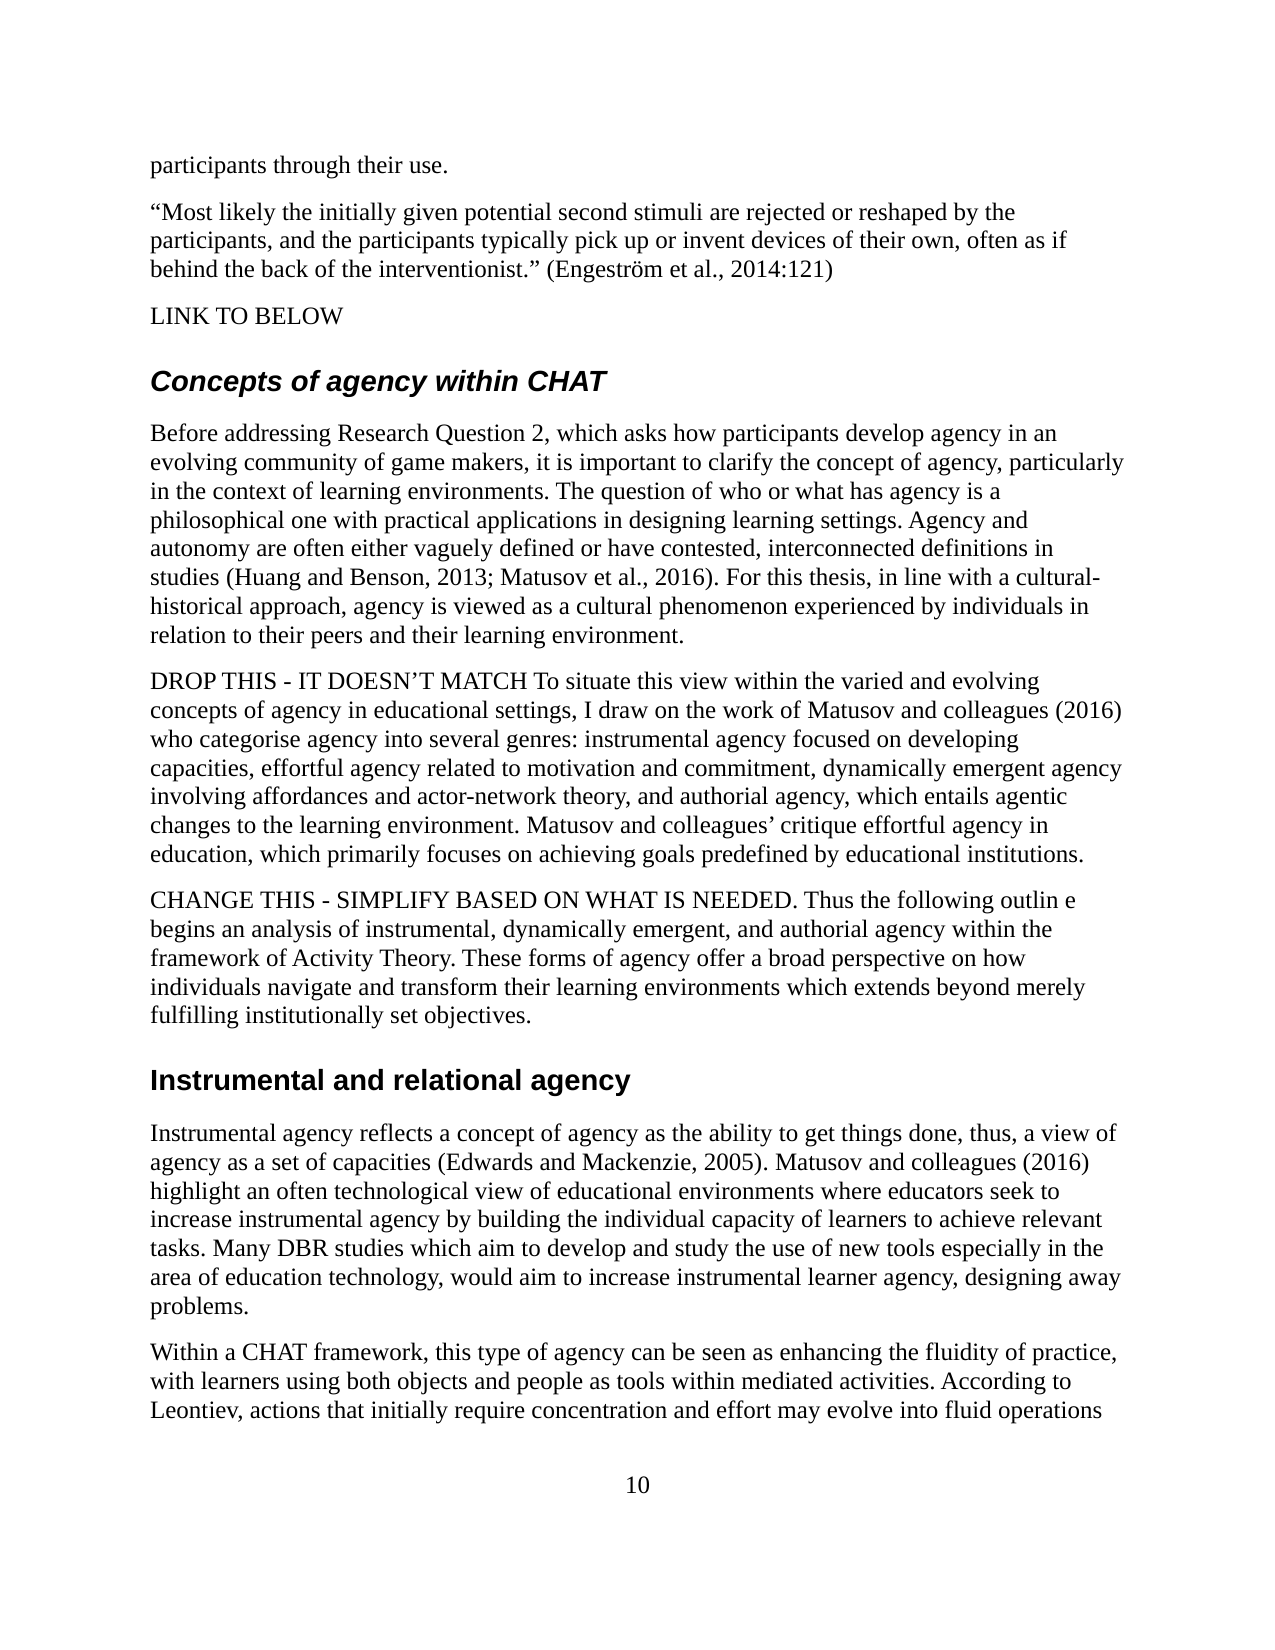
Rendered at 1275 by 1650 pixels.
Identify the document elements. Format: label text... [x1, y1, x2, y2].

text CHANGE THIS - SIMPLIFY BASED ON WHAT IS NEEDED. Thus the following outlin e begins an analysis of instrumental, dynamically emergent, and authorial agency within the framework of Activity Theory. These forms of agency offer a broad perspective on how individuals navigate and transform their learning environments which extends beyond merely fulfilling institutionally set objectives. [150, 886, 1125, 1029]
text LINK TO BELOW [150, 301, 1125, 329]
text “Most likely the initially given potential second stimuli are rejected or reshaped by the participants, and the participants typically pick up or invent devices of their own, often as if behind the back of the interventionist.” (Engeström et al., 2014:121) [150, 197, 1125, 283]
text participants through their use. [150, 150, 1125, 179]
text Within a CHAT framework, this type of agency can be seen as enhancing the fluidity of practice, with learners using both objects and people as tools within mediated activities. According to Leontiev, actions that initially require concentration and effort may evolve into fluid operations [150, 1337, 1125, 1424]
text Instrumental agency reflects a concept of agency as the ability to get things done, thus, a view of agency as a set of capacities (Edwards and Mackenzie, 2005). Matusov and colleagues (2016) highlight an often technological view of educational environments where educators seek to increase instrumental agency by building the individual capacity of learners to achieve relevant tasks. Many DBR studies which aim to develop and study the use of new tools especially in the area of education technology, would aim to increase instrumental learner agency, designing away problems. [150, 1118, 1125, 1319]
subtitle Instrumental and relational agency [150, 1063, 1125, 1097]
subtitle Concepts of agency within CHAT [150, 363, 1125, 397]
text Before addressing Research Question 2, which asks how participants develop agency in an evolving community of game makers, it is important to clarify the concept of agency, particularly in the context of learning environments. The question of who or what has agency is a philosophical one with practical applications in designing learning settings. Agency and autonomy are often either vaguely defined or have contested, interconnected definitions in studies (Huang and Benson, 2013; Matusov et al., 2016). For this thesis, in line with a cultural-historical approach, agency is viewed as a cultural phenomenon experienced by individuals in relation to their peers and their learning environment. [150, 418, 1125, 648]
text DROP THIS - IT DOESN’T MATCH To situate this view within the varied and evolving concepts of agency in educational settings, I draw on the work of Matusov and colleagues (2016) who categorise agency into several genres: instrumental agency focused on developing capacities, effortful agency related to motivation and commitment, dynamically emergent agency involving affordances and actor-network theory, and authorial agency, which entails agentic changes to the learning environment. Matusov and colleagues’ critique effortful agency in education, which primarily focuses on achieving goals predefined by educational institutions. [150, 666, 1125, 868]
